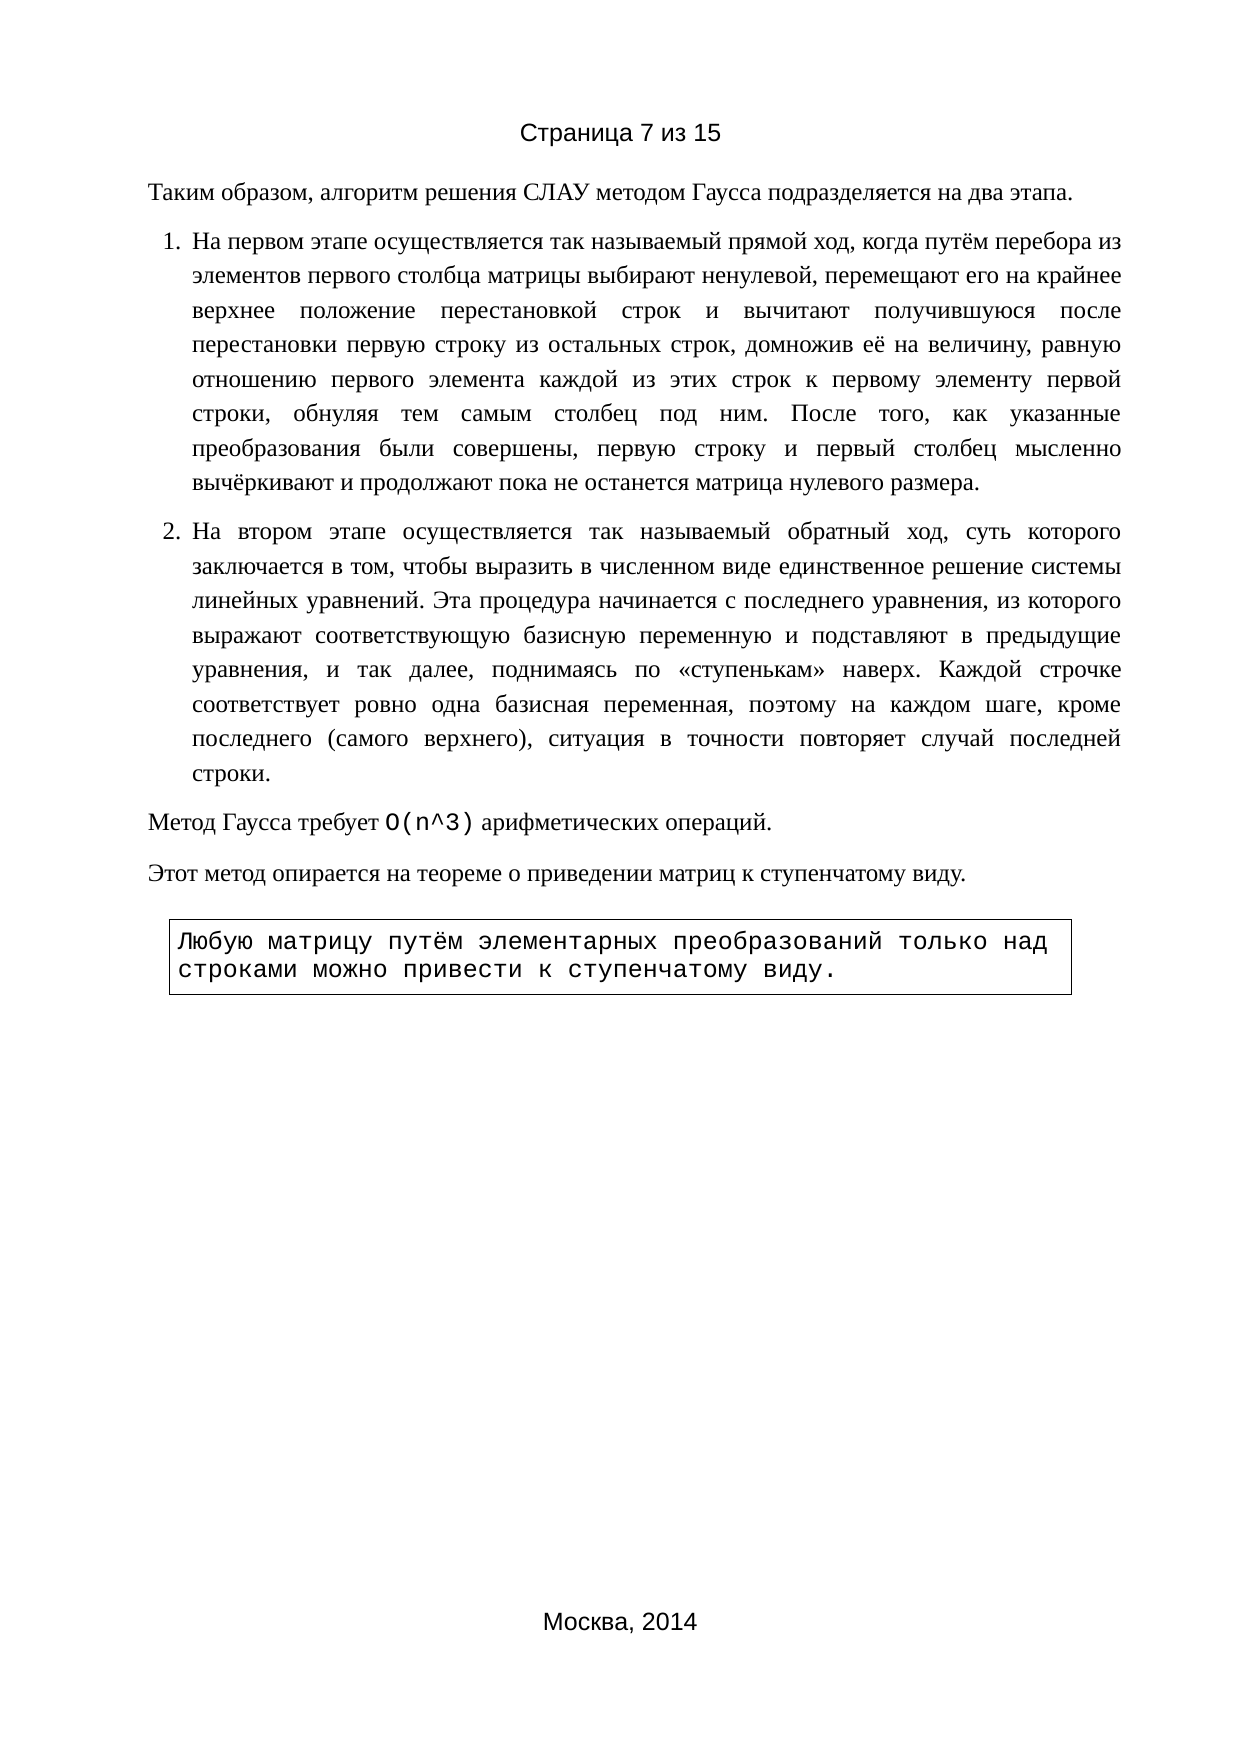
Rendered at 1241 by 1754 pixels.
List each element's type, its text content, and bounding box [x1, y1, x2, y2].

text Метод Гаусса требует O(n^3) арифметических операций. [118, 807, 1122, 838]
list На первом этапе осуществляется так называемый прямой ход, когда путём перебора из элементов первого столбца матрицы выбирают ненулевой, перемещают его на крайнее верхнее положение перестановкой строк и вычитают получившуюся после перестановки первую строку из остальных строк, домножив её на величину, равную отношению первого элемента каждой из этих строк к первому элементу первой строки, обнуляя тем самым столбец под ним. После того, как указанные преобразования были совершены, первую строку и первый столбец мысленно вычёркивают и продолжают пока не останется матрица нулевого размера. [162, 226, 1122, 496]
text Этот метод опирается на теореме о приведении матриц к ступенчатому виду. [118, 858, 1122, 887]
list На втором этапе осуществляется так называемый обратный ход, суть которого заключается в том, чтобы выразить в численном виде единственное решение системы линейных уравнений. Эта процедура начинается с последнего уравнения, из которого выражают соответствующую базисную переменную и подставляют в предыдущие уравнения, и так далее, поднимаясь по «ступенькам» наверх. Каждой строчке соответствует ровно одна базисная переменная, поэтому на каждом шаге, кроме последнего (самого верхнего), ситуация в точности повторяет случай последней строки. [162, 516, 1122, 786]
text Таким образом, алгоритм решения СЛАУ методом Гаусса подразделяется на два этапа. [118, 177, 1122, 206]
text Любую матрицу путём элементарных преобразований только над строками можно привести к ступенчатому виду. [178, 928, 1063, 985]
